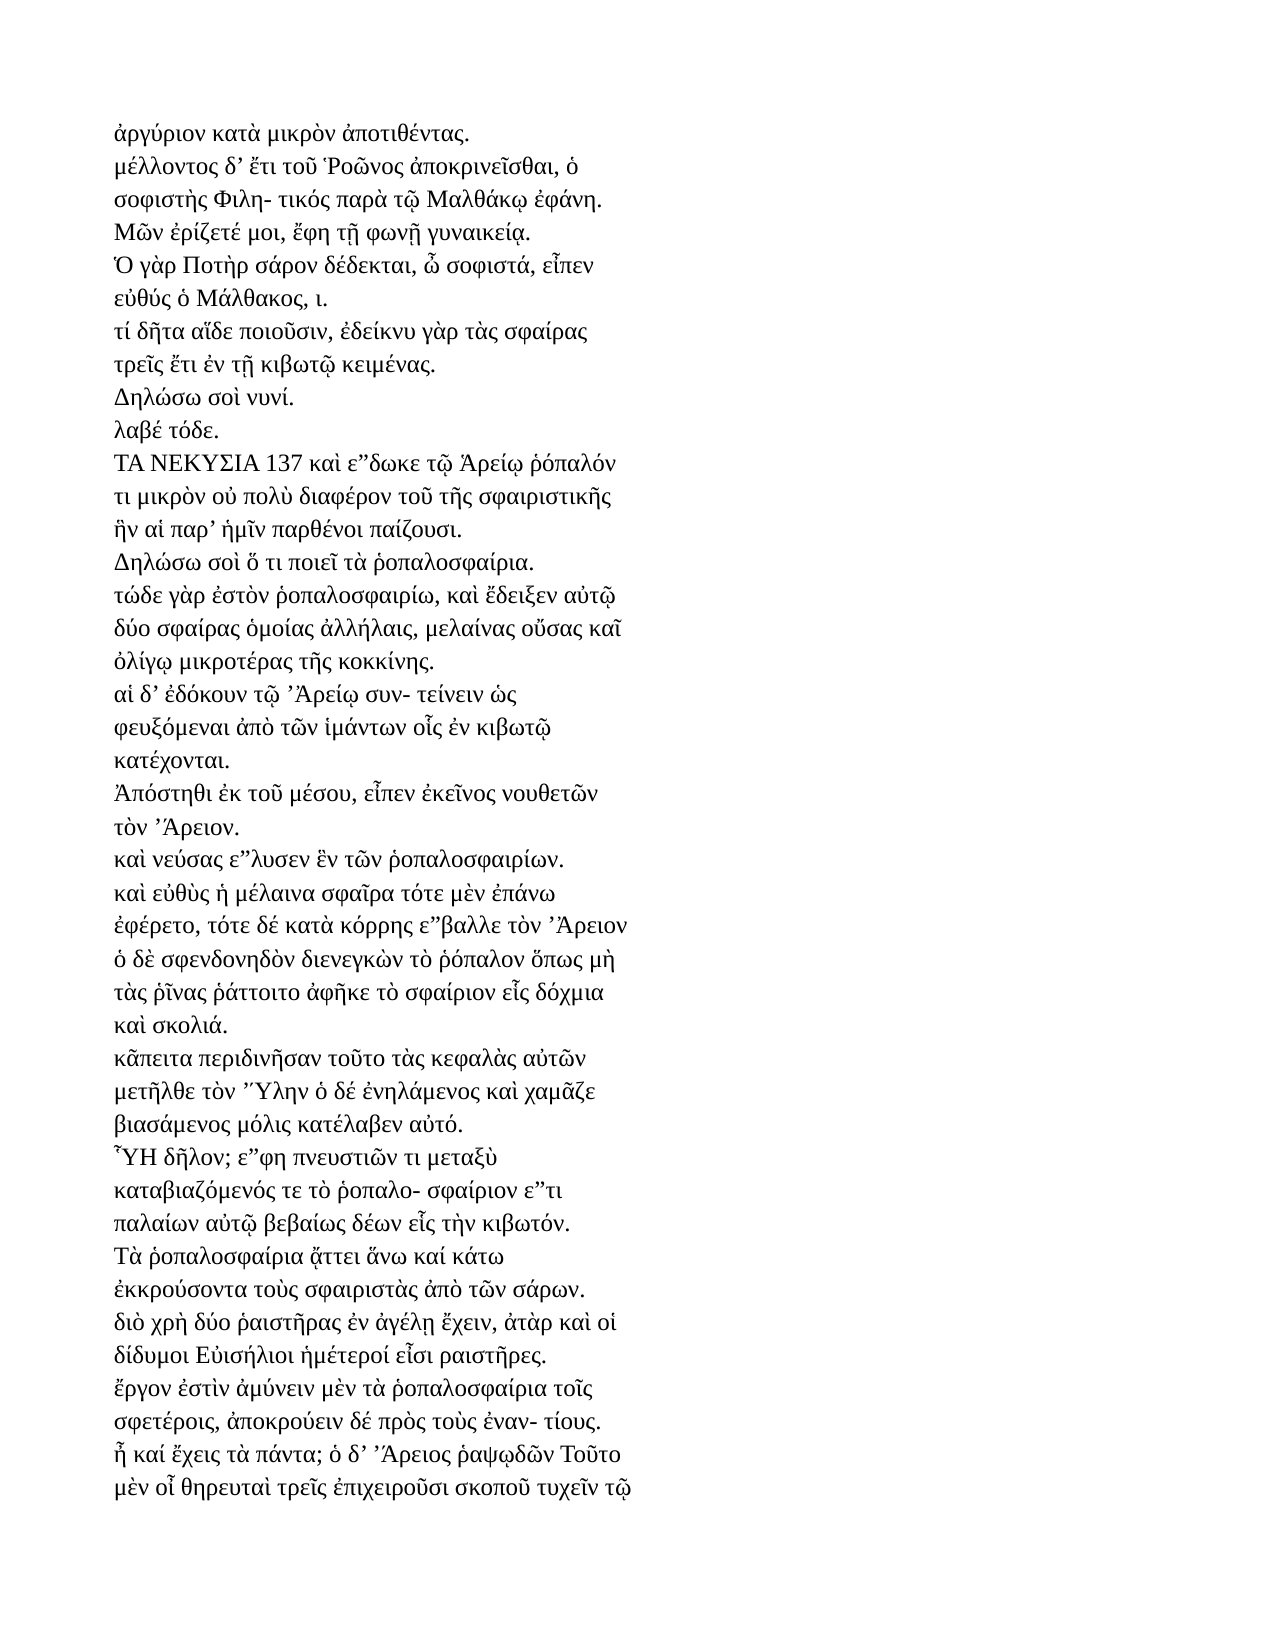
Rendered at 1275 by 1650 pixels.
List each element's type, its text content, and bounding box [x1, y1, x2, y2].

table_cell [635, 118, 1157, 1501]
table_cell ἀργύριον κατὰ μικρὸν ἀποτιθέντας. μέλλοντος δ’ ἔτι τοῦ Ῥοῶνος ἀποκρινεῖσθαι, ὁ σοφιστὴς Φιλη- τικός παρὰ τῷ Μαλθάκῳ ἐφάνη. Μῶν ἐρίζετέ μοι, ἔφη τῇ φωνῇ γυναικείᾳ. Ὁ γὰρ Ποτὴρ σάρον δέδεκται, ὦ σοφιστά, εἶπεν εὐθύς ὁ Μάλθακος, ι. τί δῆτα αἵδε ποιοῦσιν, ἐδείκνυ γὰρ τὰς σφαίρας τρεῖς ἔτι ἐν τῇ κιβωτῷ κειμένας. Δηλώσω σοὶ νυνί. λαβέ τόδε. ΤΑ ΝΕΚΥΣΙΑ 137 καὶ ε”δωκε τῷ Ἁρείῳ ῥόπαλόν τι μικρὸν οὐ πολὺ διαφέρον τοῦ τῆς σφαιριστικῆς ἣν αἱ παρ’ ἡμῖν παρθένοι παίζουσι. Δηλώσω σοὶ ὅ τι ποιεῖ τὰ ῥοπαλοσφαίρια. τώδε γὰρ ἐστὸν ῥοπαλοσφαιρίω, καὶ ἔδειξεν αὐτῷ δύο σφαίρας ὁμοίας ἀλλήλαις, μελαίνας οὔσας καῖ ὀλίγῳ μικροτέρας τῆς κοκκίνης. αἱ δ’ ἐδόκουν τῷ ’Ἀρείῳ συν- τείνειν ὡς φευξόμεναι ἀπὸ τῶν ἱμάντων οἷς ἐν κιβωτῷ κατέχονται. Ἀπόστηθι ἐκ τοῦ μέσου, εἶπεν ἐκεῖνος νουθετῶν τὸν ’Άρειον. καὶ νεύσας ε”λυσεν ἓν τῶν ῥοπαλοσφαιρίων. καὶ εὐθὺς ἡ μέλαινα σφαῖρα τότε μὲν ἐπάνω ἐφέρετο, τότε δέ κατὰ κόρρης ε”βαλλε τὸν ’Ἀρειον ὁ δὲ σφενδονηδὸν διενεγκὼν τὸ ῥόπαλον ὅπως μὴ τὰς ῥῖνας ῥάττοιτο ἀφῆκε τὸ σφαίριον εἷς δόχμια καὶ σκολιά. κᾶπειτα περιδινῆσαν τοῦτο τὰς κεφαλὰς αὐτῶν μετῆλθε τὸν ’Ύλην ὁ δέ ἐνηλάμενος καὶ χαμᾶζε βιασάμενος μόλις κατέλαβεν αὐτό. ὟΗ δῆλον; ε”φη πνευστιῶν τι μεταξὺ καταβιαζόμενός τε τὸ ῥοπαλο- σφαίριον ε”τι παλαίων αὐτῷ βεβαίως δέων εἷς τὴν κιβωτόν. Τὰ ῥοπαλοσφαίρια ᾄττει ἅνω καί κάτω ἐκκρούσοντα τοὺς σφαιριστὰς ἀπὸ τῶν σάρων. διὸ χρὴ δύο ῥαιστῆρας ἐν ἀγέλῃ ἔχειν, ἀτὰρ καὶ οἱ δίδυμοι Εὐισήλιοι ἡμέτεροί εἶσι ραιστῆρες. ἔργον ἐστὶν ἀμύνειν μὲν τὰ ῥοπαλοσφαίρια τοῖς σφετέροις, ἀποκρούειν δέ πρὸς τοὺς ἐναν- τίους. ἦ καί ἔχεις τὰ πάντα; ὁ δ’ ’Άρειος ῥαψῳδῶν Τοῦτο μὲν οἶ θηρευταὶ τρεῖς ἐπιχειροῦσι σκοποῦ τυχεῖν τῷ [114, 118, 635, 1501]
